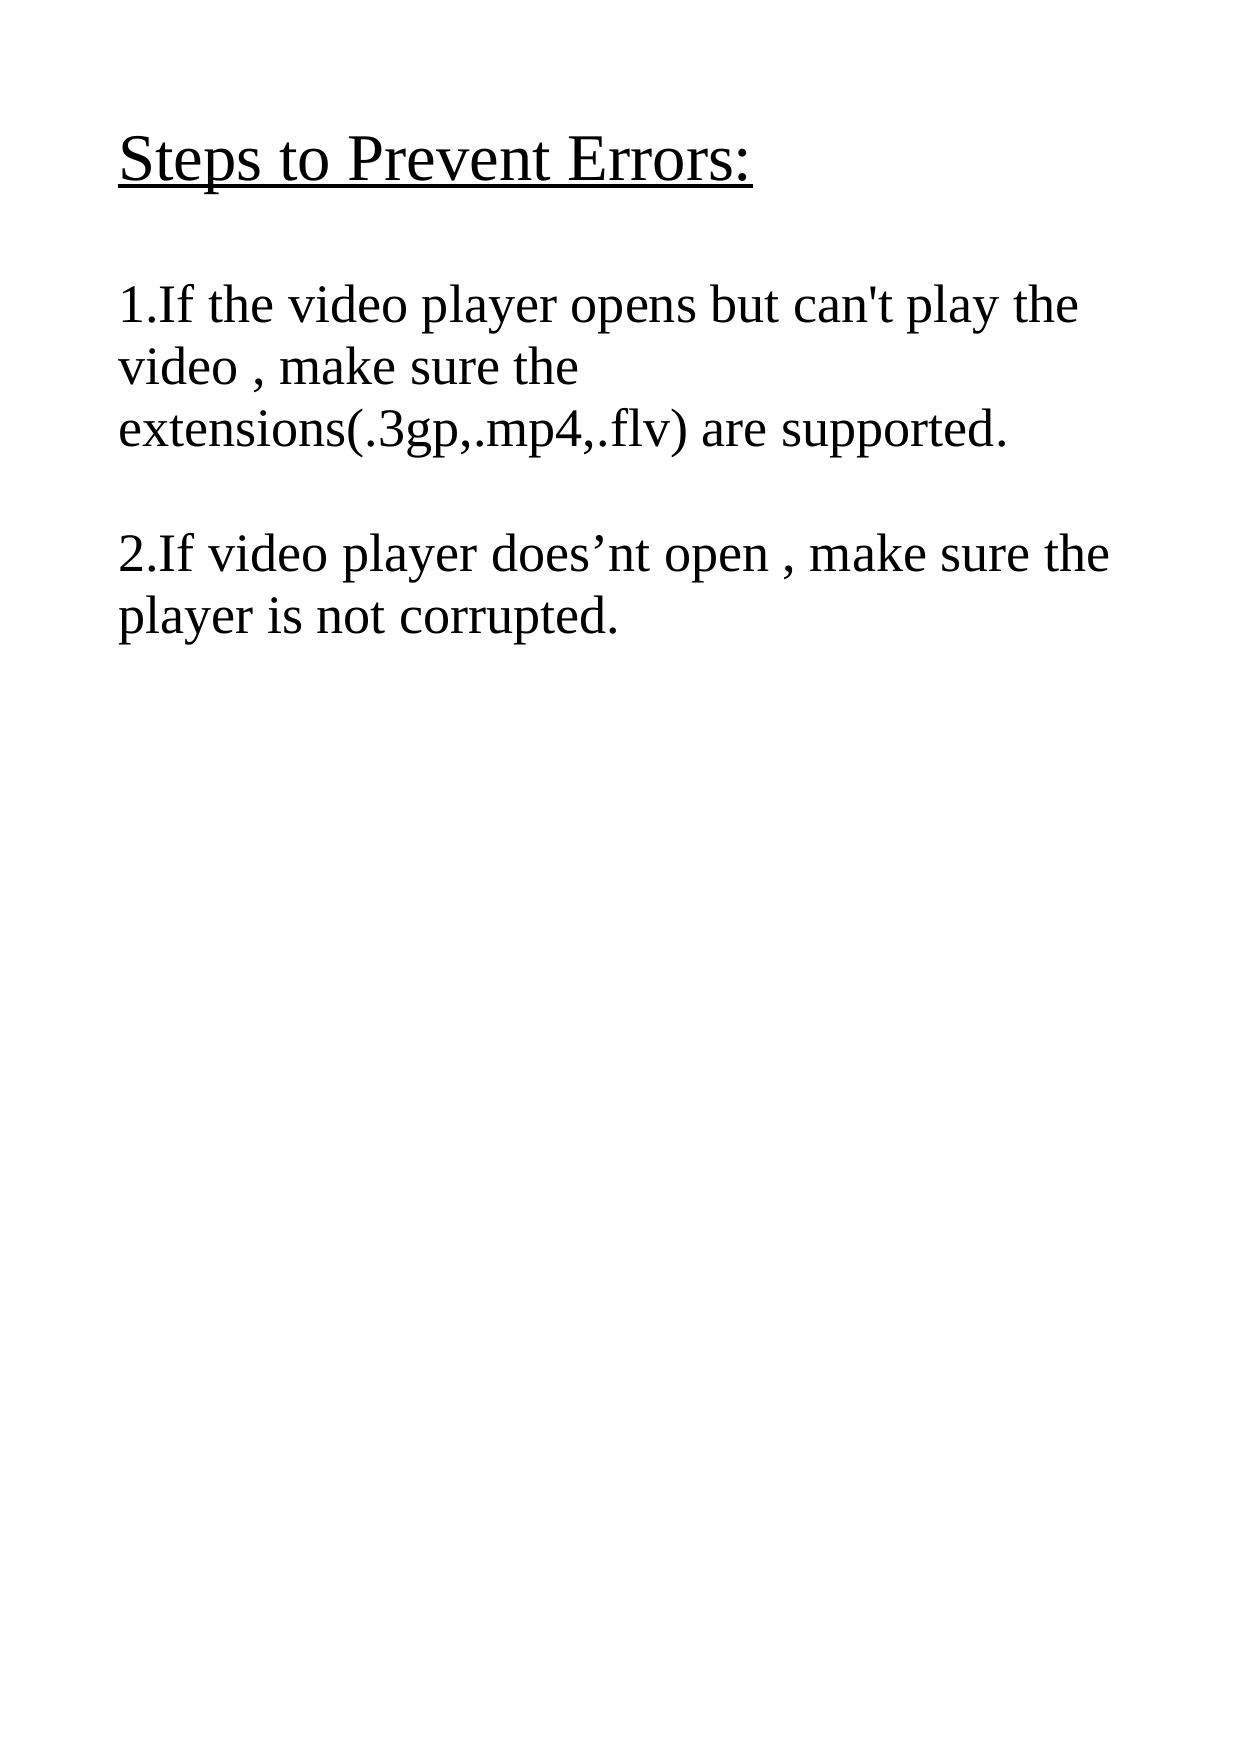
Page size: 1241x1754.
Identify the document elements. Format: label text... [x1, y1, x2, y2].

text 2.If video player does’nt open , make sure the player is not corrupted. [118, 521, 1122, 645]
text 1.If the video player opens but can't play the video , make sure the extensions(.3gp,.mp4,.flv) are supported. [118, 271, 1122, 458]
text Steps to Prevent Errors: [118, 118, 1122, 195]
